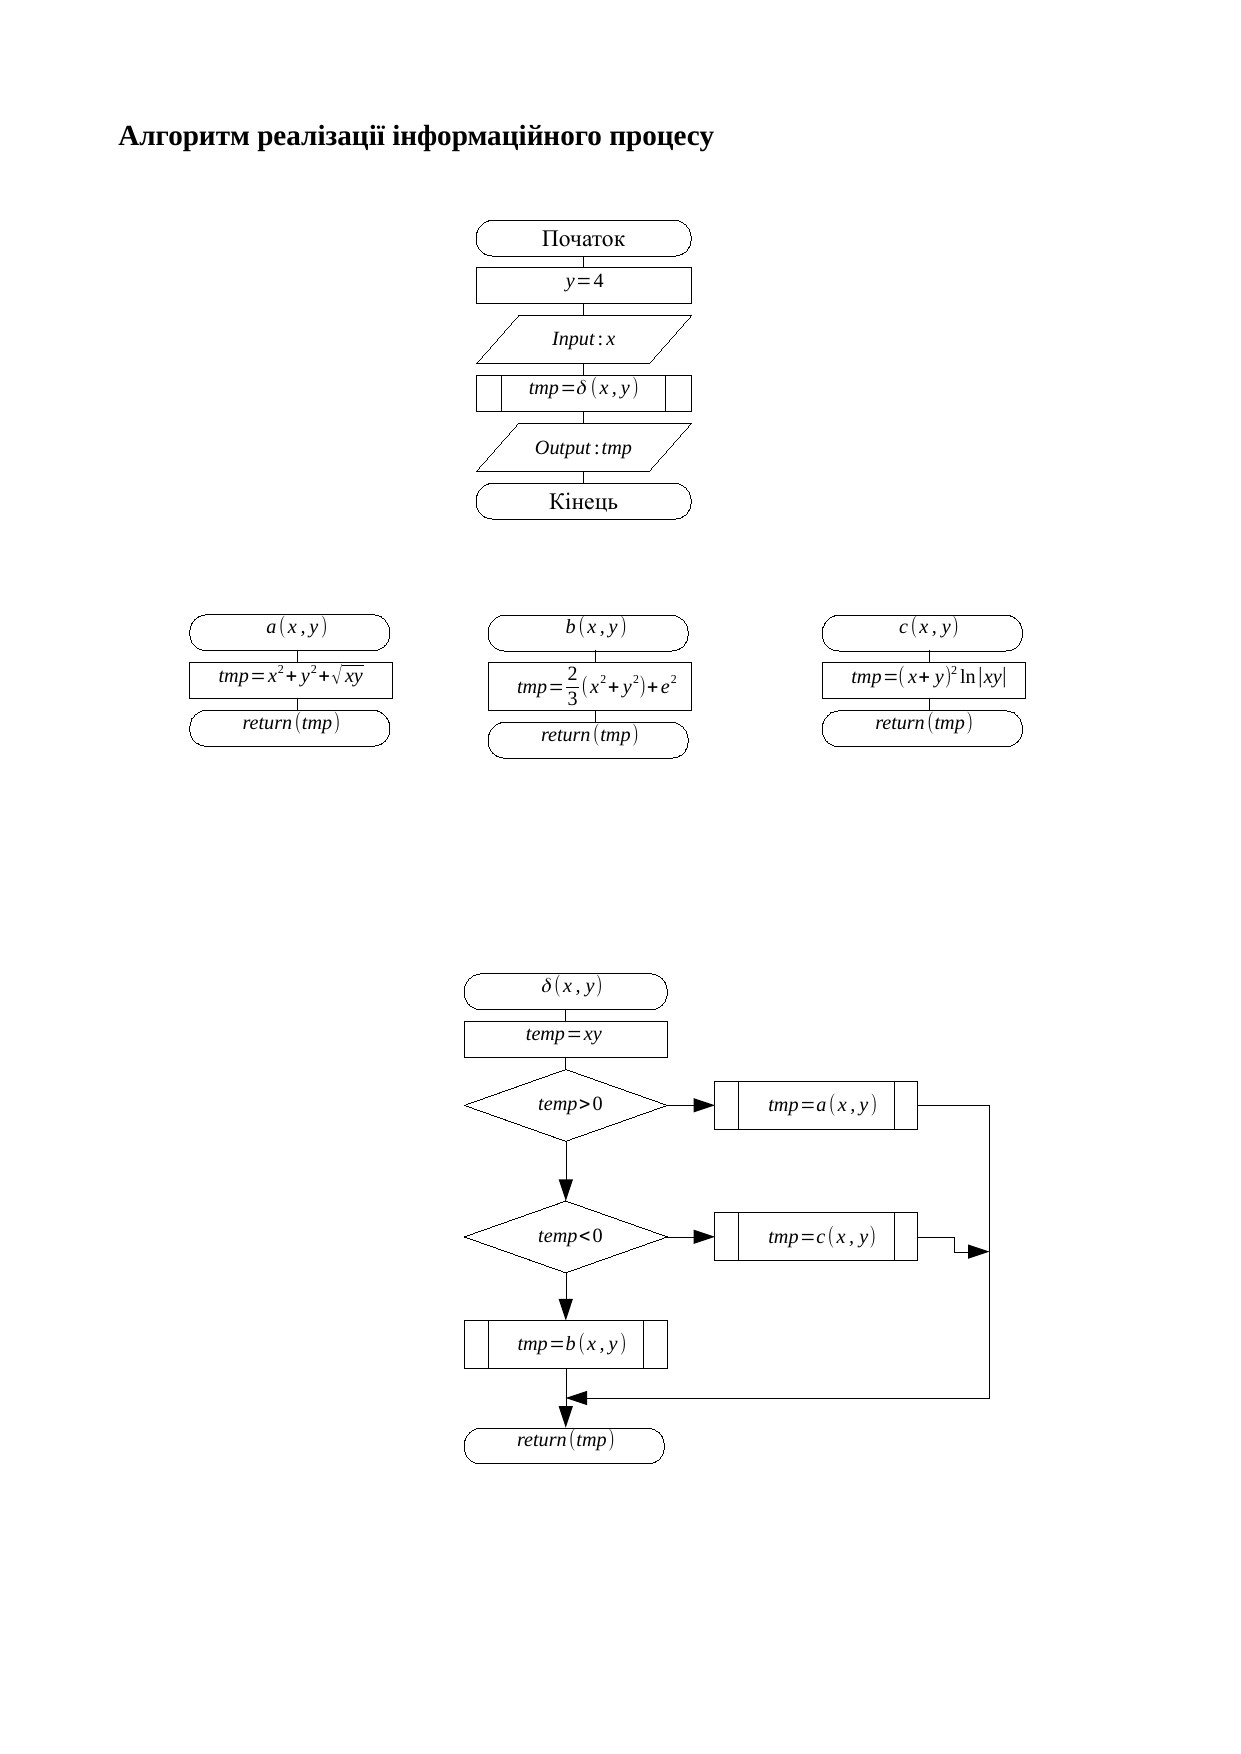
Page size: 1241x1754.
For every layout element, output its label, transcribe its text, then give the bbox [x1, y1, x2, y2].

text Алгоритм реалізації інформаційного процесу [118, 118, 1122, 152]
